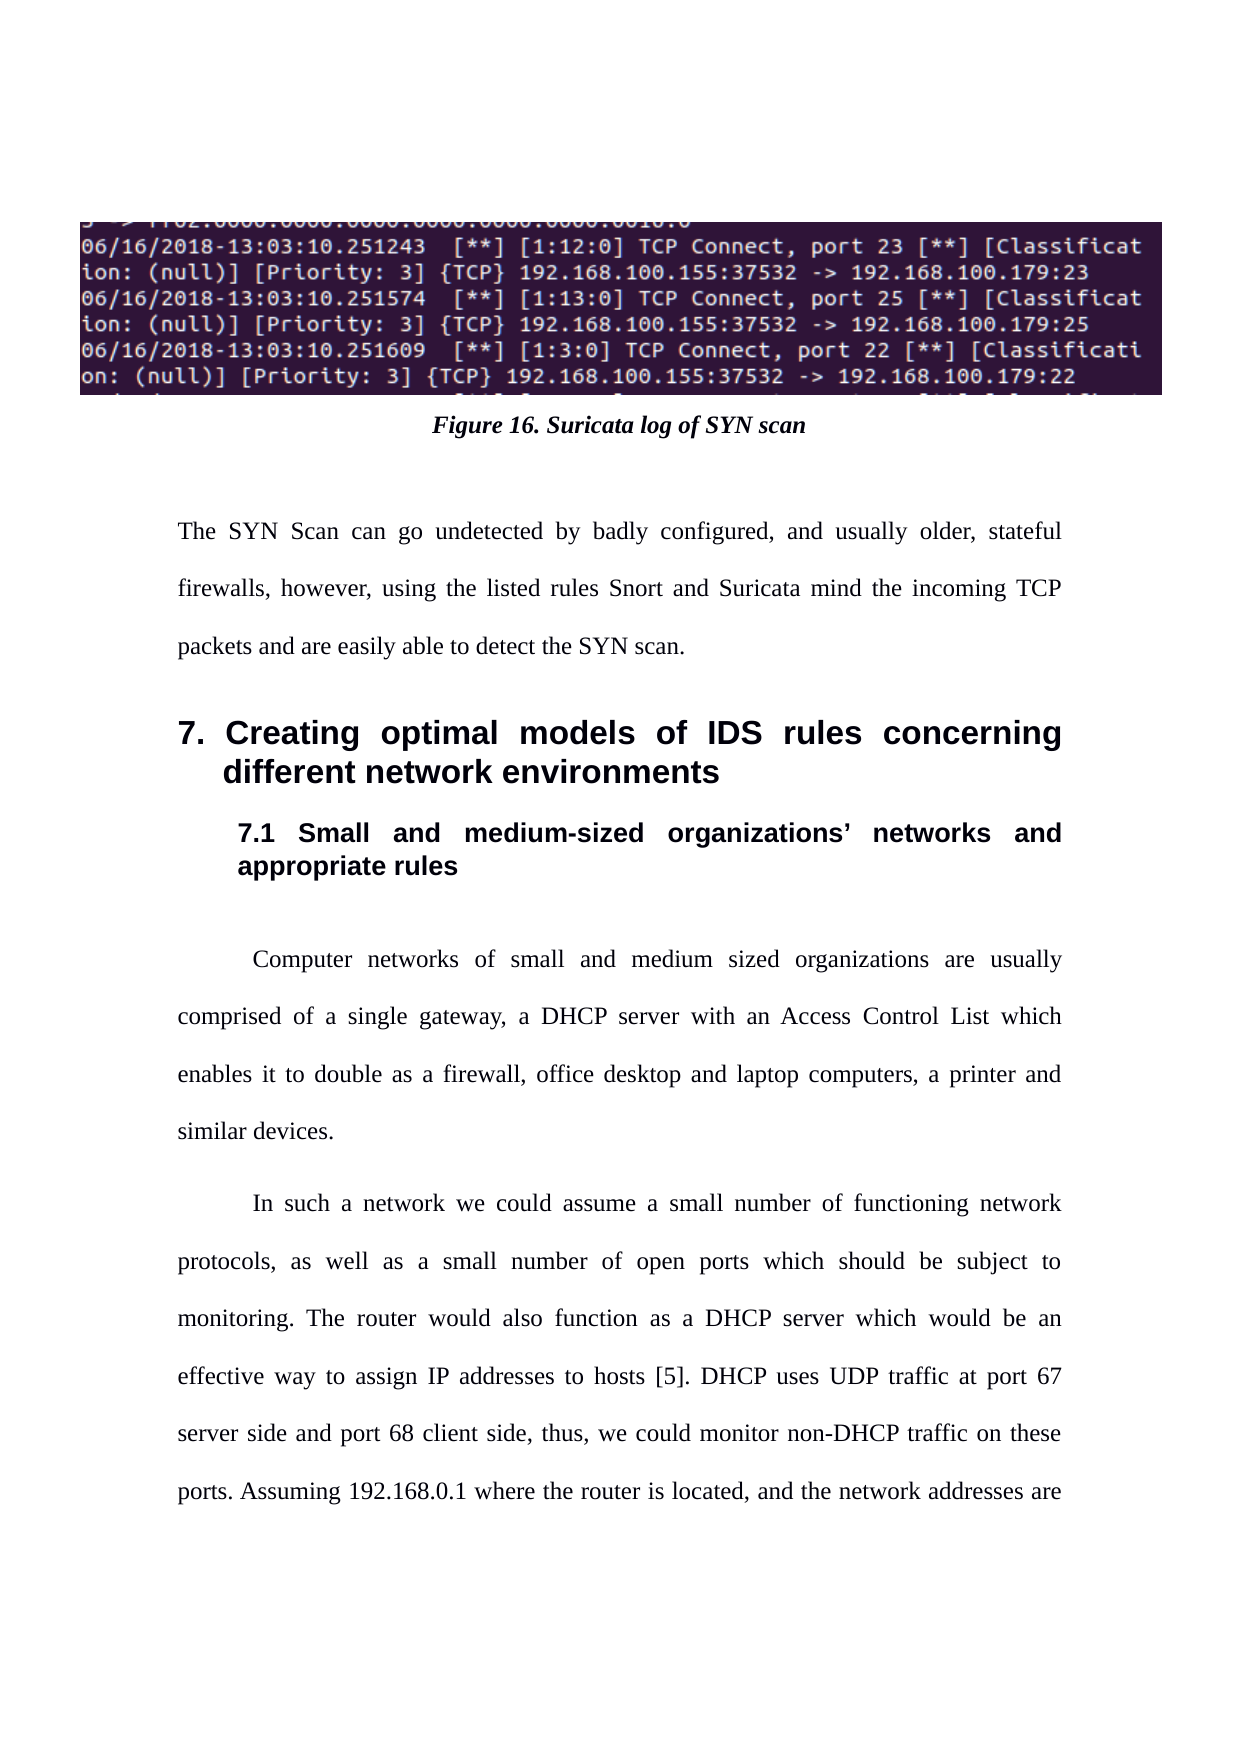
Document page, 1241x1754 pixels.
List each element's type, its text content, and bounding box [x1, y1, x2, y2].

text Computer networks of small and medium sized organizations are usually comprised of a single gateway, a DHCP server with an Access Control List which enables it to double as a firewall, office desktop and laptop computers, a printer and similar devices. [177, 944, 1063, 1145]
subtitle 7. Creating optimal models of IDS rules concerning different network environments [177, 713, 1063, 790]
text The SYN Scan can go undetected by badly configured, and usually older, stateful firewalls, however, using the listed rules Snort and Suricata mind the incoming TCP packets and are easily able to detect the SYN scan. [177, 516, 1063, 660]
text [177, 204, 1063, 222]
subtitle 7.1 Small and medium-sized organizations’ networks and appropriate rules [177, 811, 1063, 881]
text In such a network we could assume a small number of functioning network protocols, as well as a small number of open ports which should be subject to monitoring. The router would also function as a DHCP server which would be an effective way to assign IP addresses to hosts [5]. DHCP uses UDP traffic at port 67 server side and port 68 client side, thus, we could monitor non-DHCP traffic on these ports. Assuming 192.168.0.1 where the router is located, and the network addresses are [177, 1188, 1063, 1504]
text Figure 16. Suricata log of SYN scan [177, 395, 1063, 439]
picture [80, 222, 1161, 395]
